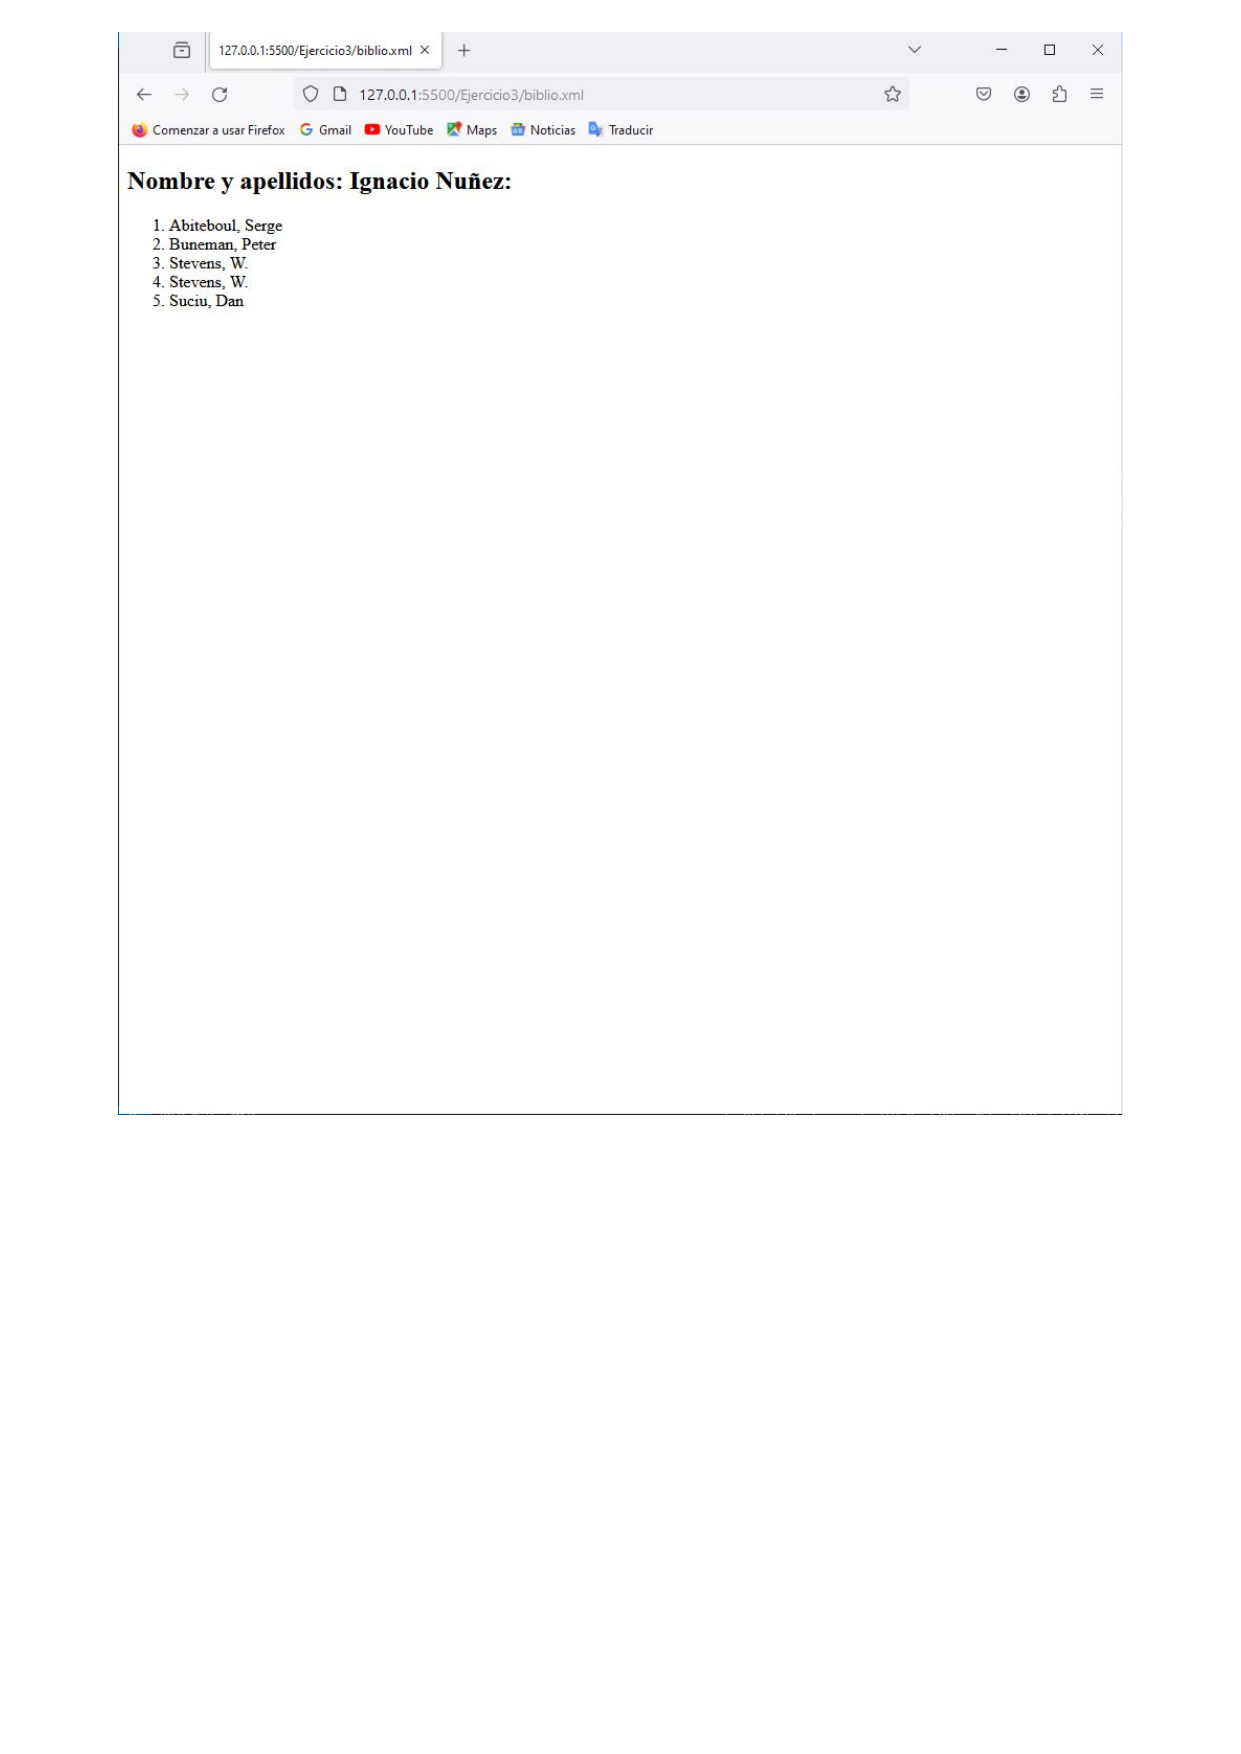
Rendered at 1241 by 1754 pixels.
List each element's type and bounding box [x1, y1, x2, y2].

picture [118, 32, 1123, 1115]
